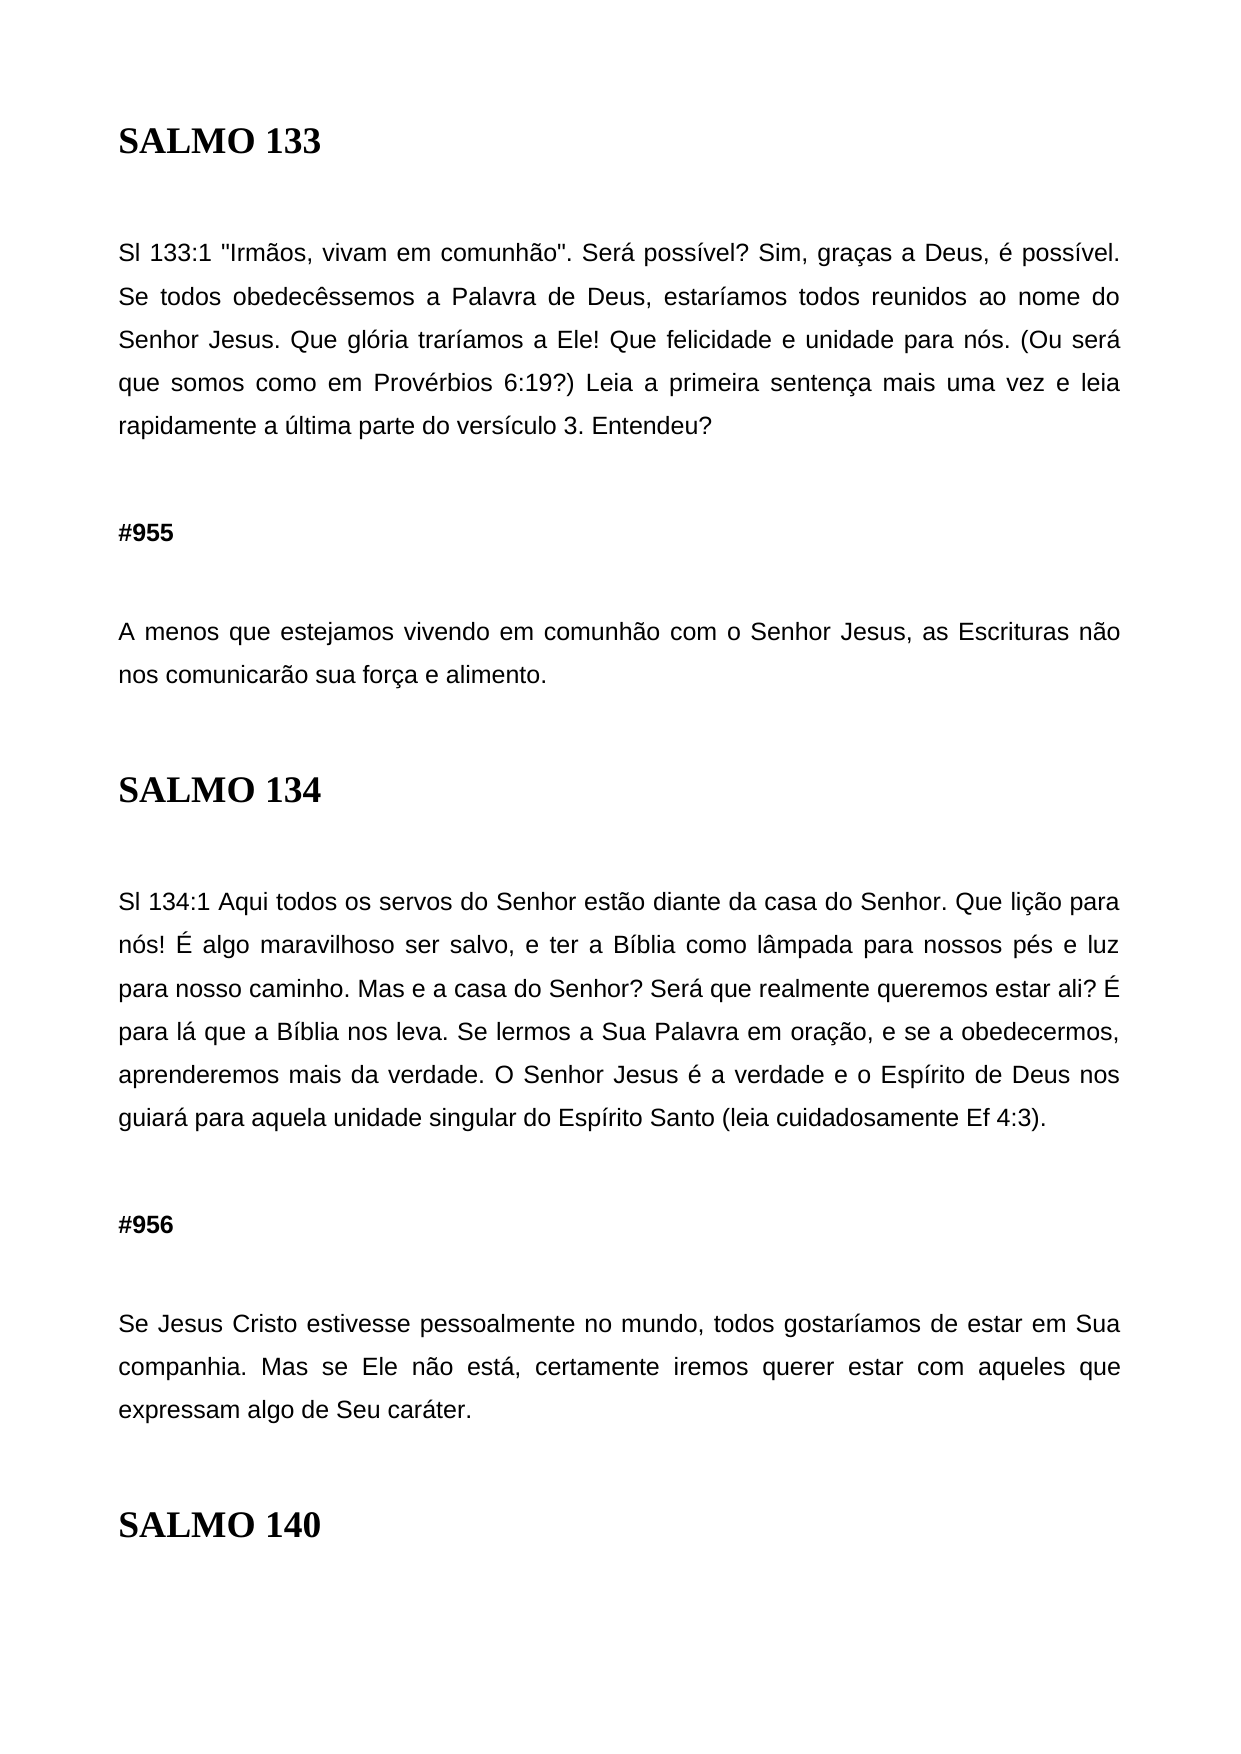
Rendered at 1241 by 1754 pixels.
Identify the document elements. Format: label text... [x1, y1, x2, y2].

text Se Jesus Cristo estivesse pessoalmente no mundo, todos gostaríamos de estar em Sua companhia. Mas se Ele não está, certamente iremos querer estar com aqueles que expressam algo de Seu caráter. [118, 1309, 1122, 1424]
subtitle SALMO 140 [118, 1502, 1122, 1545]
subtitle SALMO 134 [118, 767, 1122, 810]
text Sl 134:1 Aqui todos os servos do Senhor estão diante da casa do Senhor. Que lição para nós! É algo maravilhoso ser salvo, e ter a Bíblia como lâmpada para nossos pés e luz para nosso caminho. Mas e a casa do Senhor? Será que realmente queremos estar ali? É para lá que a Bíblia nos leva. Se lermos a Sua Palavra em oração, e se a obedecermos, aprenderemos mais da verdade. O Senhor Jesus é a verdade e o Espírito de Deus nos guiará para aquela unidade singular do Espírito Santo (leia cuidadosamente Ef 4:3). [118, 887, 1122, 1132]
subtitle #955 [118, 518, 1122, 547]
subtitle SALMO 133 [118, 118, 1122, 161]
text Sl 133:1 "Irmãos, vivam em comunhão". Será possível? Sim, graças a Deus, é possível. Se todos obedecêssemos a Palavra de Deus, estaríamos todos reunidos ao nome do Senhor Jesus. Que glória traríamos a Ele! Que felicidade e unidade para nós. (Ou será que somos como em Provérbios 6:19?) Leia a primeira sentença mais uma vez e leia rapidamente a última parte do versículo 3. Entendeu? [118, 238, 1122, 440]
subtitle #956 [118, 1210, 1122, 1239]
text A menos que estejamos vivendo em comunhão com o Senhor Jesus, as Escrituras não nos comunicarão sua força e alimento. [118, 617, 1122, 689]
